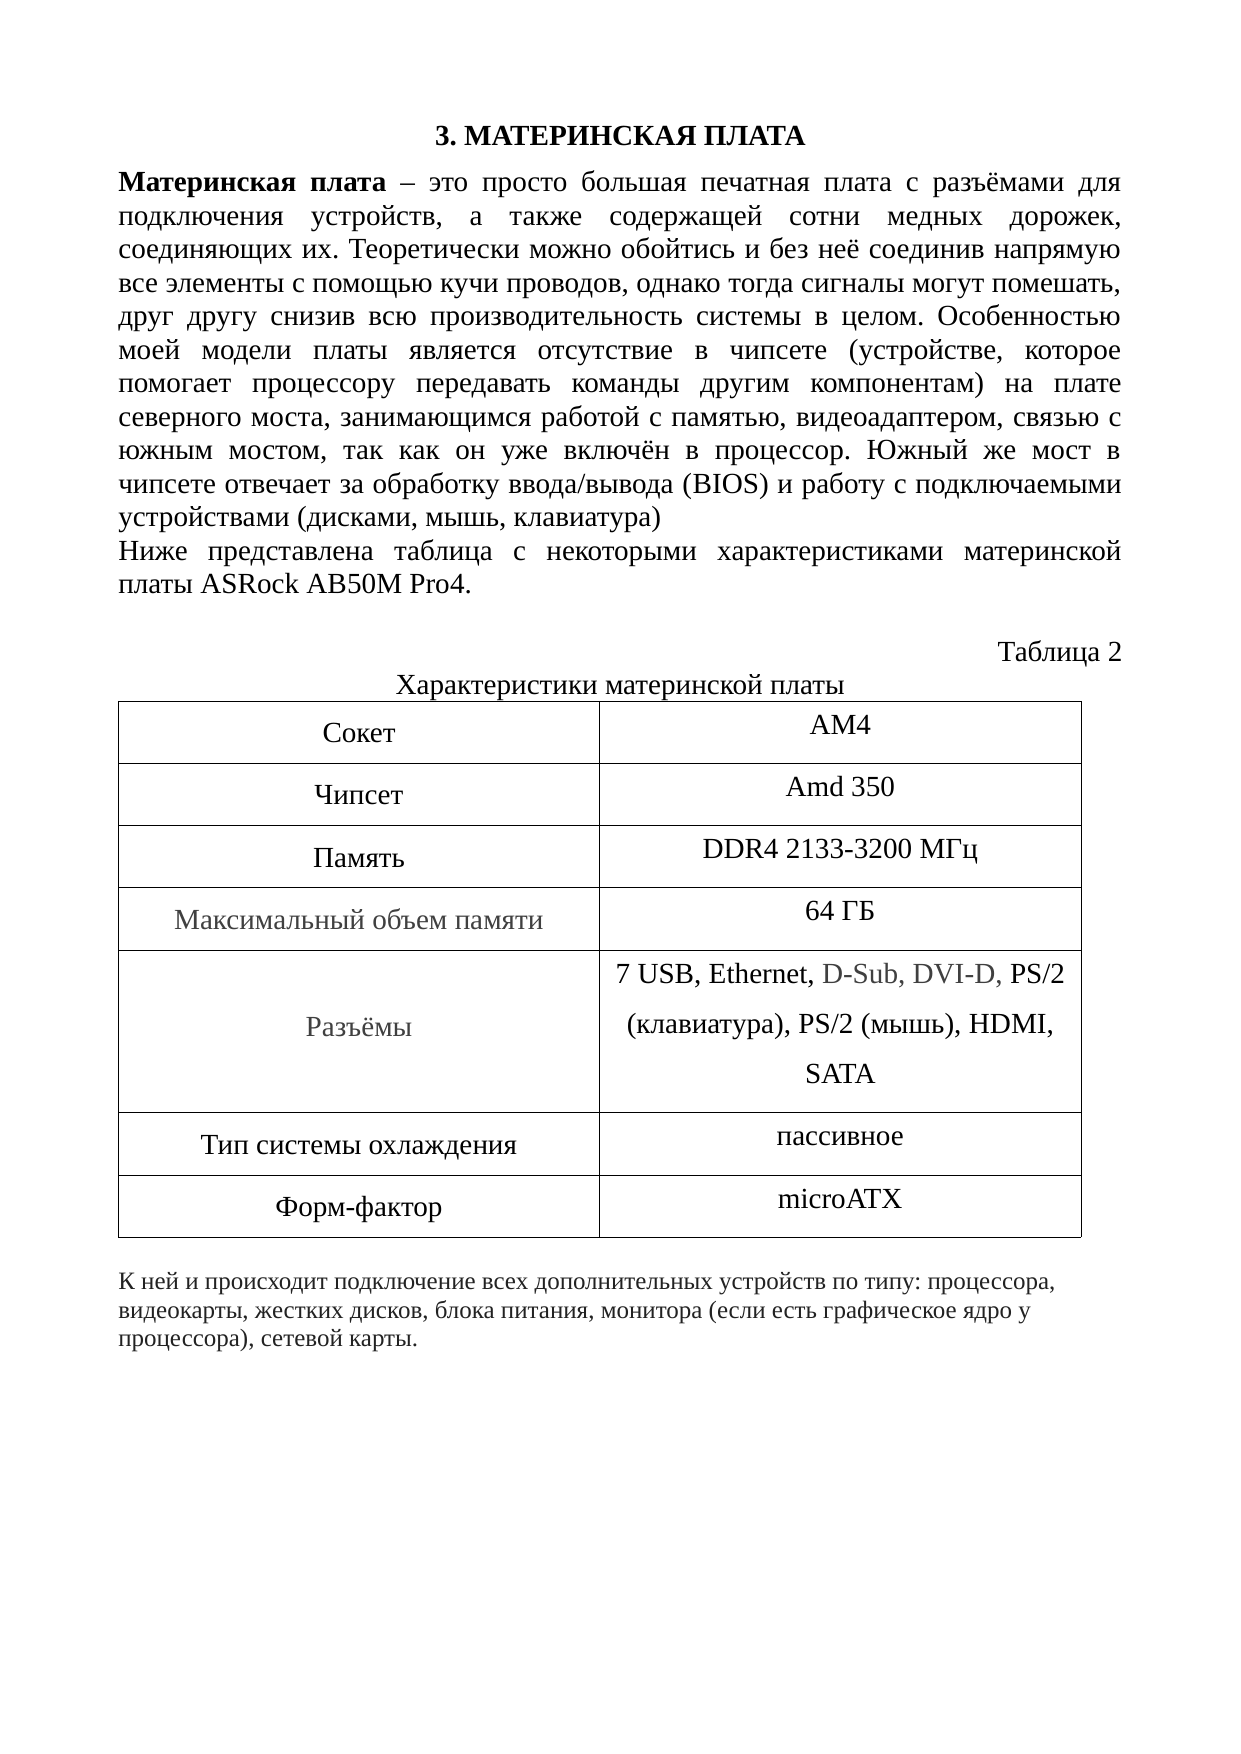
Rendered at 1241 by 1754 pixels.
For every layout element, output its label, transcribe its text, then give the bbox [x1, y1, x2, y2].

text Ниже представлена таблица с некоторыми характеристиками материнской платы ASRock AB50M Pro4. [118, 533, 1122, 600]
table_cell Память [119, 826, 599, 887]
subtitle 3. мАТЕРИНСКАЯ ПЛАТА [118, 118, 1122, 152]
table_header AM4 [600, 702, 1081, 763]
table_cell Разъёмы [119, 951, 599, 1112]
table_cell Форм-фактор [119, 1176, 599, 1237]
table_cell 64 ГБ [600, 888, 1081, 949]
table_cell Тип системы охлаждения [119, 1113, 599, 1174]
text Таблица 2 [118, 634, 1122, 667]
table_cell Максимальный объем памяти [119, 888, 599, 949]
table_cell 7 USB, Ethernet, D-Sub, DVI-D, PS/2 (клавиатура), PS/2 (мышь), HDMI, SATA [600, 951, 1081, 1112]
table_header Сокет [119, 702, 599, 763]
table_cell пассивное [600, 1113, 1081, 1174]
table_cell Amd 350 [600, 764, 1081, 825]
table_cell DDR4 2133-3200 МГц [600, 826, 1081, 887]
table_cell Чипсет [119, 764, 599, 825]
text Характеристики материнской платы [118, 667, 1122, 701]
table_cell microATX [600, 1176, 1081, 1237]
text Материнская плата – это просто большая печатная плата с разъёмами для подключения устройств, а также содержащей сотни медных дорожек, соединяющих их. Теоретически можно обойтись и без неё соединив напрямую все элементы с помощью кучи проводов, однако тогда сигналы могут помешать, друг другу снизив всю производительность системы в целом. Особенностью моей модели платы является отсутствие в чипсете (устройстве, которое помогает процессору передавать команды другим компонентам) на плате северного моста, занимающимся работой с памятью, видеоадаптером, связью с южным мостом, так как он уже включён в процессор. Южный же мост в чипсете отвечает за обработку ввода/вывода (BIOS) и работу с подключаемыми устройствами (дисками, мышь, клавиатура) [118, 164, 1122, 533]
text К ней и происходит подключение всех дополнительных устройств по типу: процессора, видеокарты, жестких дисков, блока питания, монитора (если есть графическое ядро у процессора), сетевой карты. [118, 1266, 1122, 1352]
